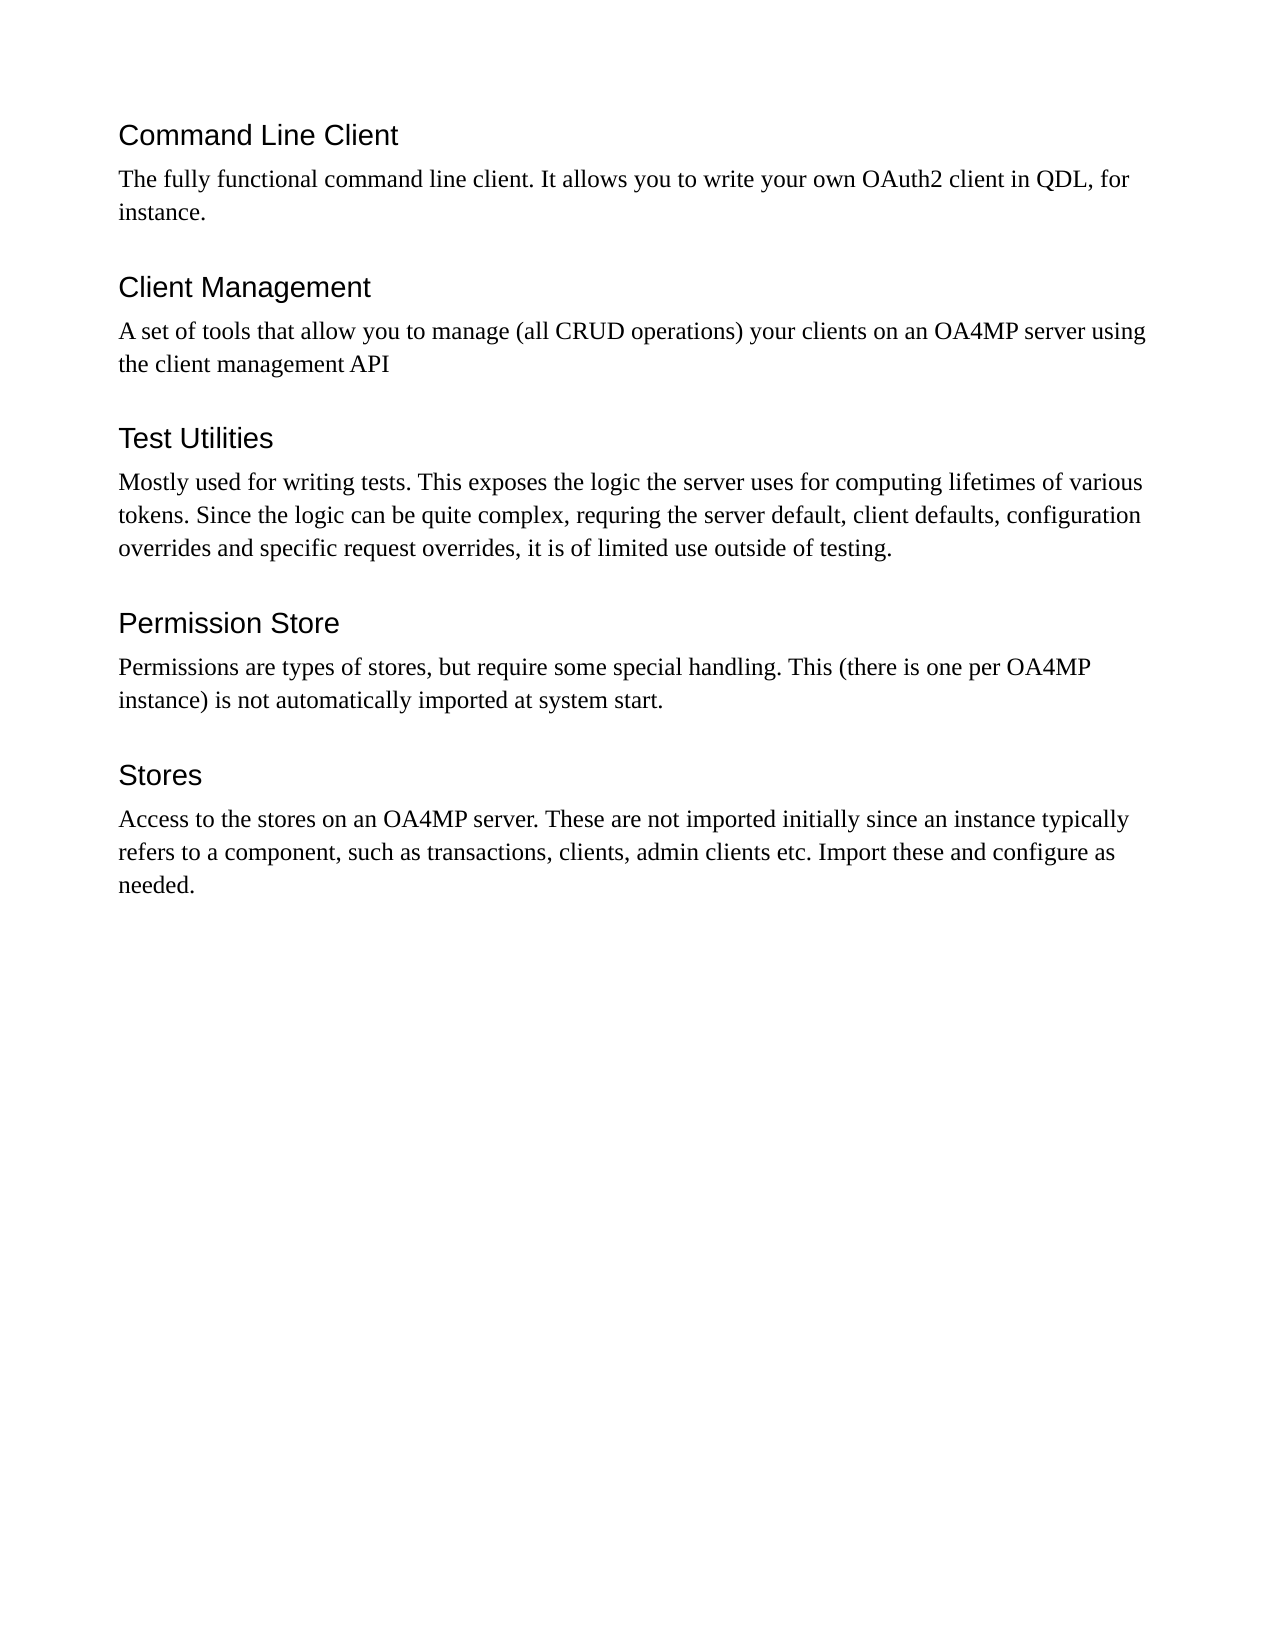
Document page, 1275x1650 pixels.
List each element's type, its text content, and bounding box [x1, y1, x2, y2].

subtitle Client Management [118, 270, 1157, 303]
text Permissions are types of stores, but require some special handling. This (there is one per OA4MP instance) is not automatically imported at system start. [118, 652, 1157, 714]
subtitle Stores [118, 758, 1157, 791]
subtitle Command Line Client [118, 118, 1157, 152]
text A set of tools that allow you to manage (all CRUD operations) your clients on an OA4MP server using the client management API [118, 316, 1157, 378]
text Mostly used for writing tests. This exposes the logic the server uses for computing lifetimes of various tokens. Since the logic can be quite complex, requring the server default, client defaults, configuration overrides and specific request overrides, it is of limited use outside of testing. [118, 467, 1157, 562]
subtitle Permission Store [118, 606, 1157, 640]
subtitle Test Utilities [118, 421, 1157, 455]
text The fully functional command line client. It allows you to write your own OAuth2 client in QDL, for instance. [118, 164, 1157, 226]
text Access to the stores on an OA4MP server. These are not imported initially since an instance typically refers to a component, such as transactions, clients, admin clients etc. Import these and configure as needed. [118, 804, 1157, 899]
